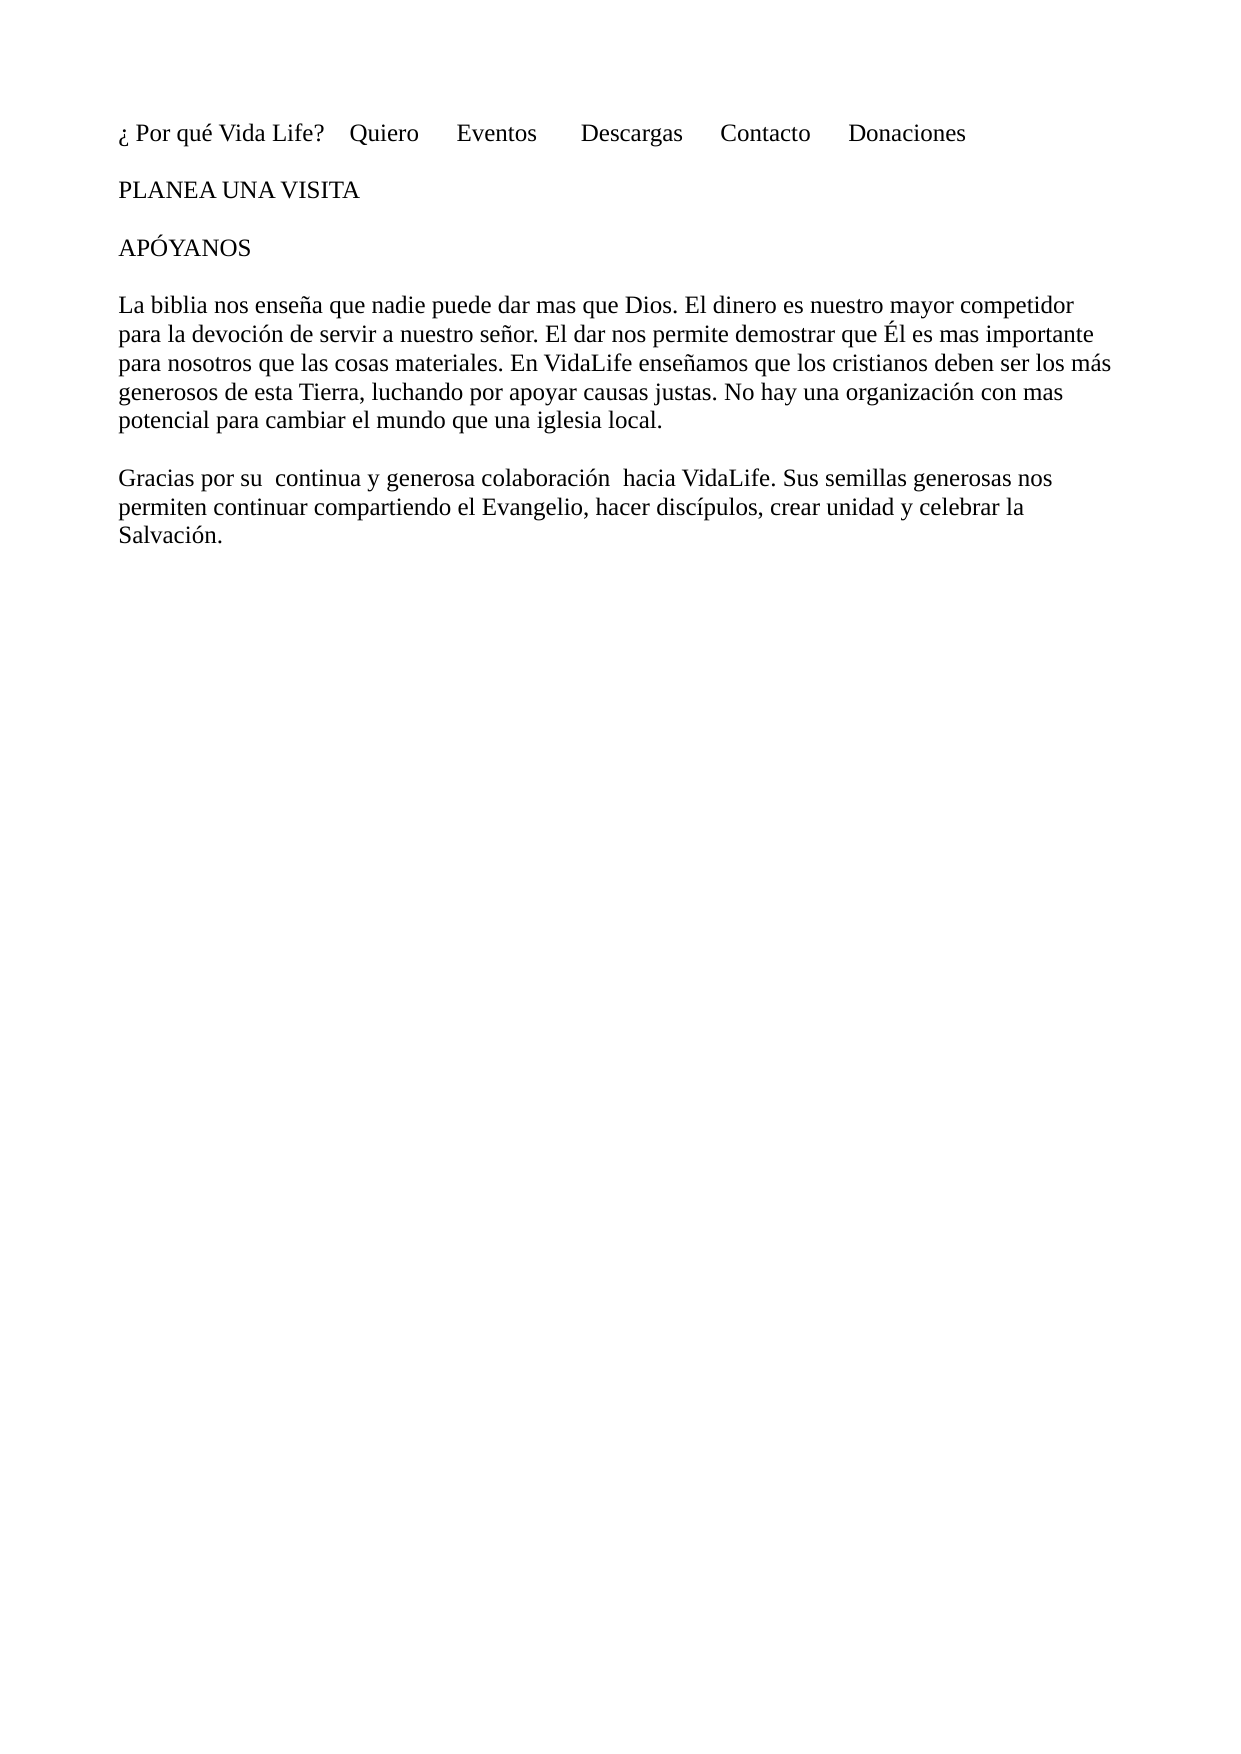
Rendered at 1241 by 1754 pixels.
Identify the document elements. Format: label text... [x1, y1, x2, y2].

text ¿ Por qué Vida Life? Quiero Eventos Descargas Contacto Donaciones [118, 118, 1122, 147]
text PLANEA UNA VISITA [118, 176, 1122, 204]
text Gracias por su continua y generosa colaboración hacia VidaLife. Sus semillas generosas nos permiten continuar compartiendo el Evangelio, hacer discípulos, crear unidad y celebrar la Salvación. [118, 463, 1122, 549]
text APÓYANOS [118, 233, 1122, 262]
text La biblia nos enseña que nadie puede dar mas que Dios. El dinero es nuestro mayor competidor para la devoción de servir a nuestro señor. El dar nos permite demostrar que Él es mas importante para nosotros que las cosas materiales. En VidaLife enseñamos que los cristianos deben ser los más generosos de esta Tierra, luchando por apoyar causas justas. No hay una organización con mas potencial para cambiar el mundo que una iglesia local. [118, 291, 1122, 434]
